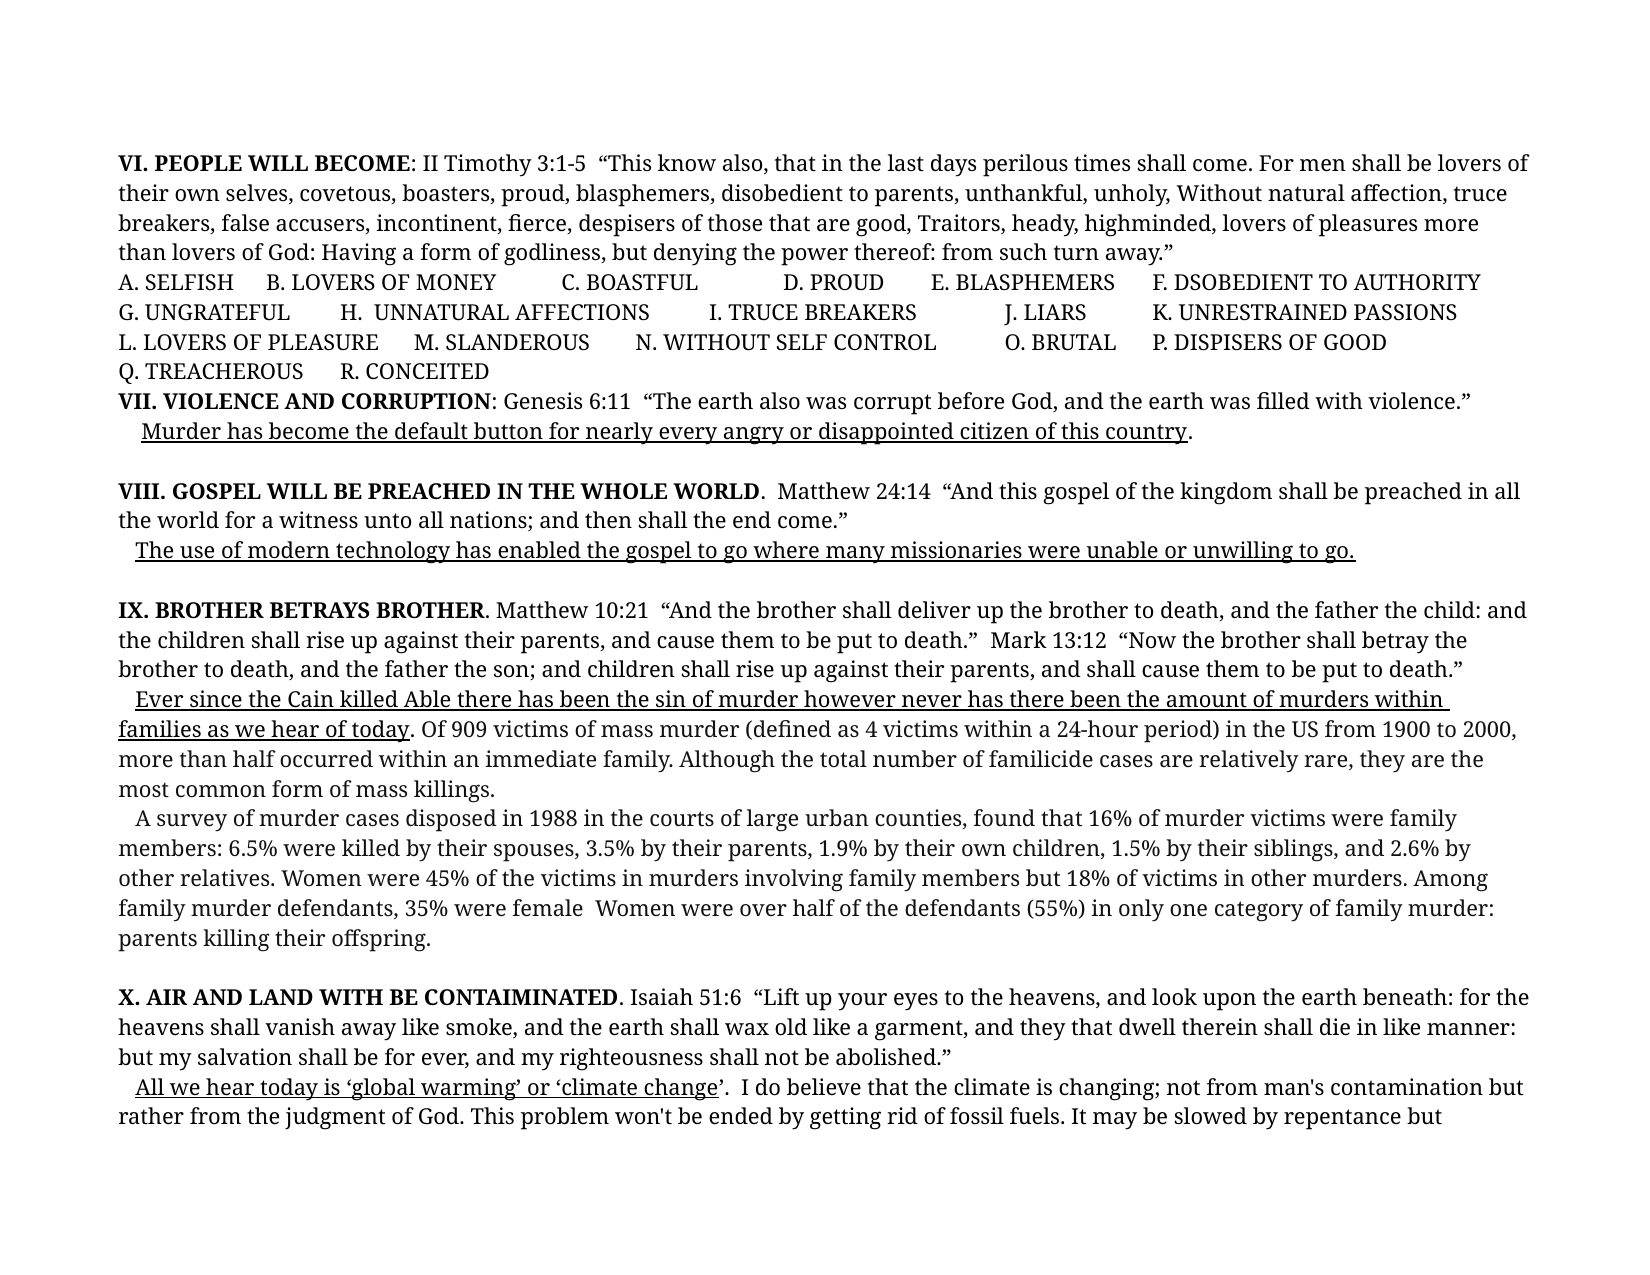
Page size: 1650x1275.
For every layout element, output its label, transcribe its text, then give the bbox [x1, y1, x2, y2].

text VIII. GOSPEL WILL BE PREACHED IN THE WHOLE WORLD. Matthew 24:14 “And this gospel of the kingdom shall be preached in all the world for a witness unto all nations; and then shall the end come.” [118, 476, 1532, 535]
text The use of modern technology has enabled the gospel to go where many missionaries were unable or unwilling to go. [118, 535, 1532, 565]
text Q. TREACHEROUS R. CONCEITED [118, 356, 1532, 386]
text G. UNGRATEFUL H. UNNATURAL AFFECTIONS I. TRUCE BREAKERS J. LIARS K. UNRESTRAINED PASSIONS [118, 297, 1532, 327]
text Ever since the Cain killed Able there has been the sin of murder however never has there been the amount of murders within families as we hear of today. Of 909 victims of mass murder (defined as 4 victims within a 24-hour period) in the US from 1900 to 2000, more than half occurred within an immediate family. Although the total number of familicide cases are relatively rare, they are the most common form of mass killings. [118, 684, 1532, 803]
text VII. VIOLENCE AND CORRUPTION: Genesis 6:11 “The earth also was corrupt before God, and the earth was filled with violence.” [118, 386, 1532, 416]
text X. AIR AND LAND WITH BE CONTAIMINATED. Isaiah 51:6 “Lift up your eyes to the heavens, and look upon the earth beneath: for the heavens shall vanish away like smoke, and the earth shall wax old like a garment, and they that dwell therein shall die in like manner: but my salvation shall be for ever, and my righteousness shall not be abolished.” [118, 982, 1532, 1071]
text VI. PEOPLE WILL BECOME: II Timothy 3:1-5 “This know also, that in the last days perilous times shall come. For men shall be lovers of their own selves, covetous, boasters, proud, blasphemers, disobedient to parents, unthankful, unholy, Without natural affection, truce breakers, false accusers, incontinent, fierce, despisers of those that are good, Traitors, heady, highminded, lovers of pleasures more than lovers of God: Having a form of godliness, but denying the power thereof: from such turn away.” [118, 148, 1532, 267]
text A survey of murder cases disposed in 1988 in the courts of large urban counties, found that 16% of murder victims were family members: 6.5% were killed by their spouses, 3.5% by their parents, 1.9% by their own children, 1.5% by their siblings, and 2.6% by other relatives. Women were 45% of the victims in murders involving family members but 18% of victims in other murders. Among family murder defendants, 35% were female Women were over half of the defendants (55%) in only one category of family murder: parents killing their offspring. [118, 803, 1532, 952]
text A. SELFISH B. LOVERS OF MONEY C. BOASTFUL D. PROUD E. BLASPHEMERS F. DSOBEDIENT TO AUTHORITY [118, 267, 1532, 297]
text Murder has become the default button for nearly every angry or disappointed citizen of this country. [118, 416, 1532, 446]
text All we hear today is ‘global warming’ or ‘climate change’. I do believe that the climate is changing; not from man's contamination but rather from the judgment of God. This problem won't be ended by getting rid of fossil fuels. It may be slowed by repentance but [118, 1071, 1532, 1131]
text L. LOVERS OF PLEASURE M. SLANDEROUS N. WITHOUT SELF CONTROL O. BRUTAL P. DISPISERS OF GOOD [118, 327, 1532, 356]
text IX. BROTHER BETRAYS BROTHER. Matthew 10:21 “And the brother shall deliver up the brother to death, and the father the child: and the children shall rise up against their parents, and cause them to be put to death.” Mark 13:12 “Now the brother shall betray the brother to death, and the father the son; and children shall rise up against their parents, and shall cause them to be put to death.” [118, 595, 1532, 684]
